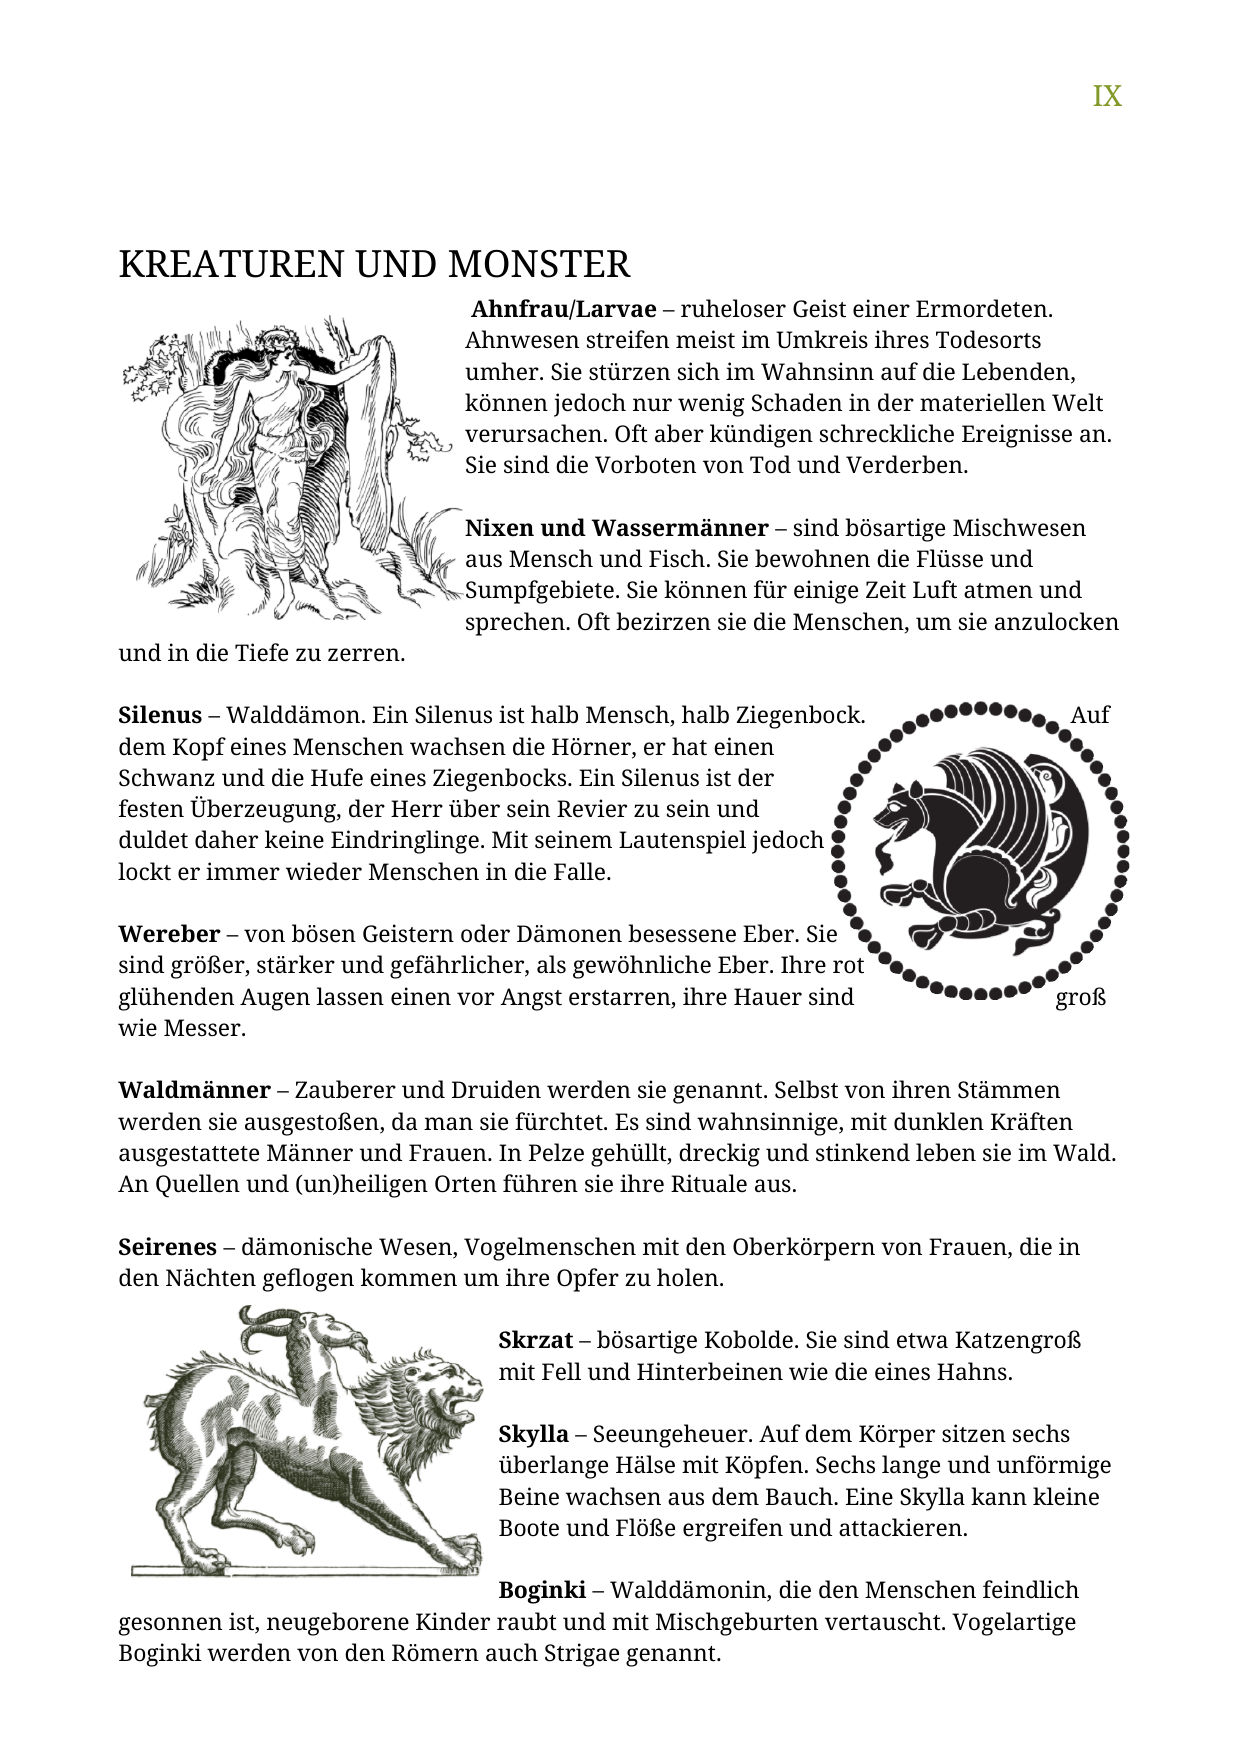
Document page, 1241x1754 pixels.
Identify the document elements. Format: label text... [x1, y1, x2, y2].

text Silenus – Walddämon. Ein Silenus ist halb Mensch, halb Ziegenbock. Auf dem Kopf eines Menschen wachsen die Hörner, er hat einen Schwanz und die Hufe eines Ziegenbocks. Ein Silenus ist der festen Überzeugung, der Herr über sein Revier zu sein und duldet daher keine Eindringlinge. Mit seinem Lautenspiel jedoch lockt er immer wieder Menschen in die Falle. [118, 699, 1122, 887]
text Ahnfrau/Larvae – ruheloser Geist einer Ermordeten. Ahnwesen streifen meist im Umkreis ihres Todesorts umher. Sie stürzen sich im Wahnsinn auf die Lebenden, können jedoch nur wenig Schaden in der materiellen Welt verursachen. Oft aber kündigen schreckliche Ereignisse an. Sie sind die Vorboten von Tod und Verderben. [118, 293, 1122, 480]
text Wereber – von bösen Geistern oder Dämonen besessene Eber. Sie sind größer, stärker und gefährlicher, als gewöhnliche Eber. Ihre rot glühenden Augen lassen einen vor Angst erstarren, ihre Hauer sind groß wie Messer. [118, 918, 1122, 1043]
text Skrzat – bösartige Kobolde. Sie sind etwa Katzengroß mit Fell und Hinterbeinen wie die eines Hahns. [499, 1324, 1122, 1387]
text Waldmänner – Zauberer und Druiden werden sie genannt. Selbst von ihren Stämmen werden sie ausgestoßen, da man sie fürchtet. Es sind wahnsinnige, mit dunklen Kräften ausgestattete Männer und Frauen. In Pelze gehüllt, dreckig und stinkend leben sie im Wald. An Quellen und (un)heiligen Orten führen sie ihre Rituale aus. [118, 1074, 1122, 1199]
text Seirenes – dämonische Wesen, Vogelmenschen mit den Oberkörpern von Frauen, die in den Nächten geflogen kommen um ihre Opfer zu holen. [118, 1230, 1122, 1293]
text Skylla – Seeungeheuer. Auf dem Körper sitzen sechs überlange Hälse mit Köpfen. Sechs lange und unförmige Beine wachsen aus dem Bauch. Eine Skylla kann kleine Boote und Flöße ergreifen und attackieren. [499, 1418, 1122, 1543]
subtitle Kreaturen und Monster [118, 238, 1122, 289]
text Boginki – Walddämonin, die den Menschen feindlich gesonnen ist, neugeborene Kinder raubt und mit Mischgeburten vertauscht. Vogelartige Boginki werden von den Römern auch Strigae genannt. [118, 1574, 1122, 1668]
text Nixen und Wassermänner – sind bösartige Mischwesen aus Mensch und Fisch. Sie bewohnen die Flüsse und Sumpfgebiete. Sie können für einige Zeit Luft atmen und sprechen. Oft bezirzen sie die Menschen, um sie anzulocken und in die Tiefe zu zerren. [118, 512, 1122, 668]
